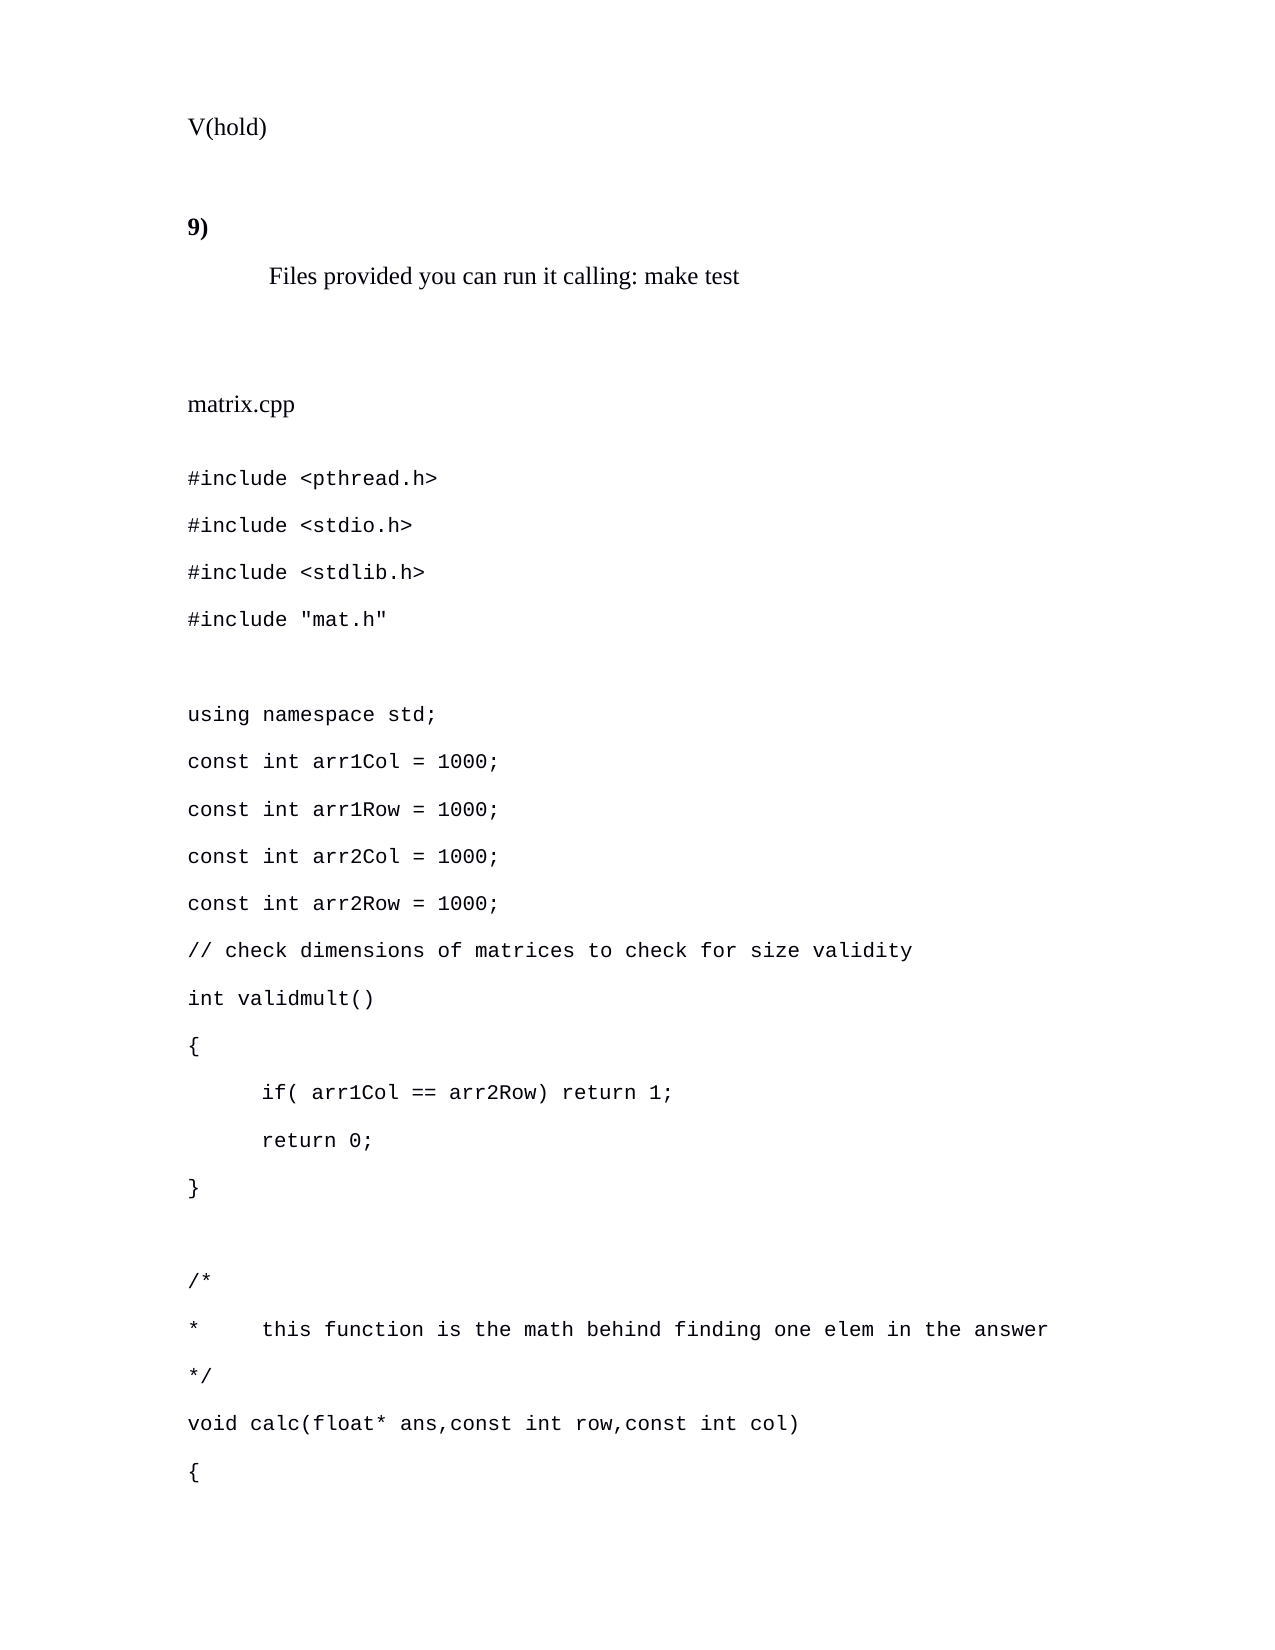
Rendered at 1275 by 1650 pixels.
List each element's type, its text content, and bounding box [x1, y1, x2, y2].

text return 0; [187, 1129, 1087, 1153]
text // check dimensions of matrices to check for size validity [187, 940, 1087, 964]
text /* [187, 1271, 1087, 1295]
text using namespace std; [187, 704, 1087, 728]
text const int arr1Col = 1000; [187, 751, 1087, 775]
text { [187, 1035, 1087, 1059]
text } [187, 1177, 1087, 1201]
text V(hold) [187, 112, 1087, 141]
text { [187, 1461, 1087, 1484]
text #include <pthread.h> [187, 467, 1087, 491]
text const int arr1Row = 1000; [187, 798, 1087, 822]
text #include <stdlib.h> [187, 562, 1087, 586]
text #include <stdio.h> [187, 515, 1087, 538]
text void calc(float* ans,const int row,const int col) [187, 1413, 1087, 1437]
text */ [187, 1366, 1087, 1390]
text Files provided you can run it calling: make test [187, 261, 1087, 290]
text const int arr2Col = 1000; [187, 846, 1087, 869]
text int validmult() [187, 988, 1087, 1011]
text matrix.cpp [187, 389, 1087, 418]
text 9) [187, 212, 1087, 240]
text if( arr1Col == arr2Row) return 1; [187, 1082, 1087, 1106]
text const int arr2Row = 1000; [187, 893, 1087, 917]
text #include "mat.h" [187, 609, 1087, 633]
text * this function is the math behind finding one elem in the answer [187, 1319, 1087, 1342]
